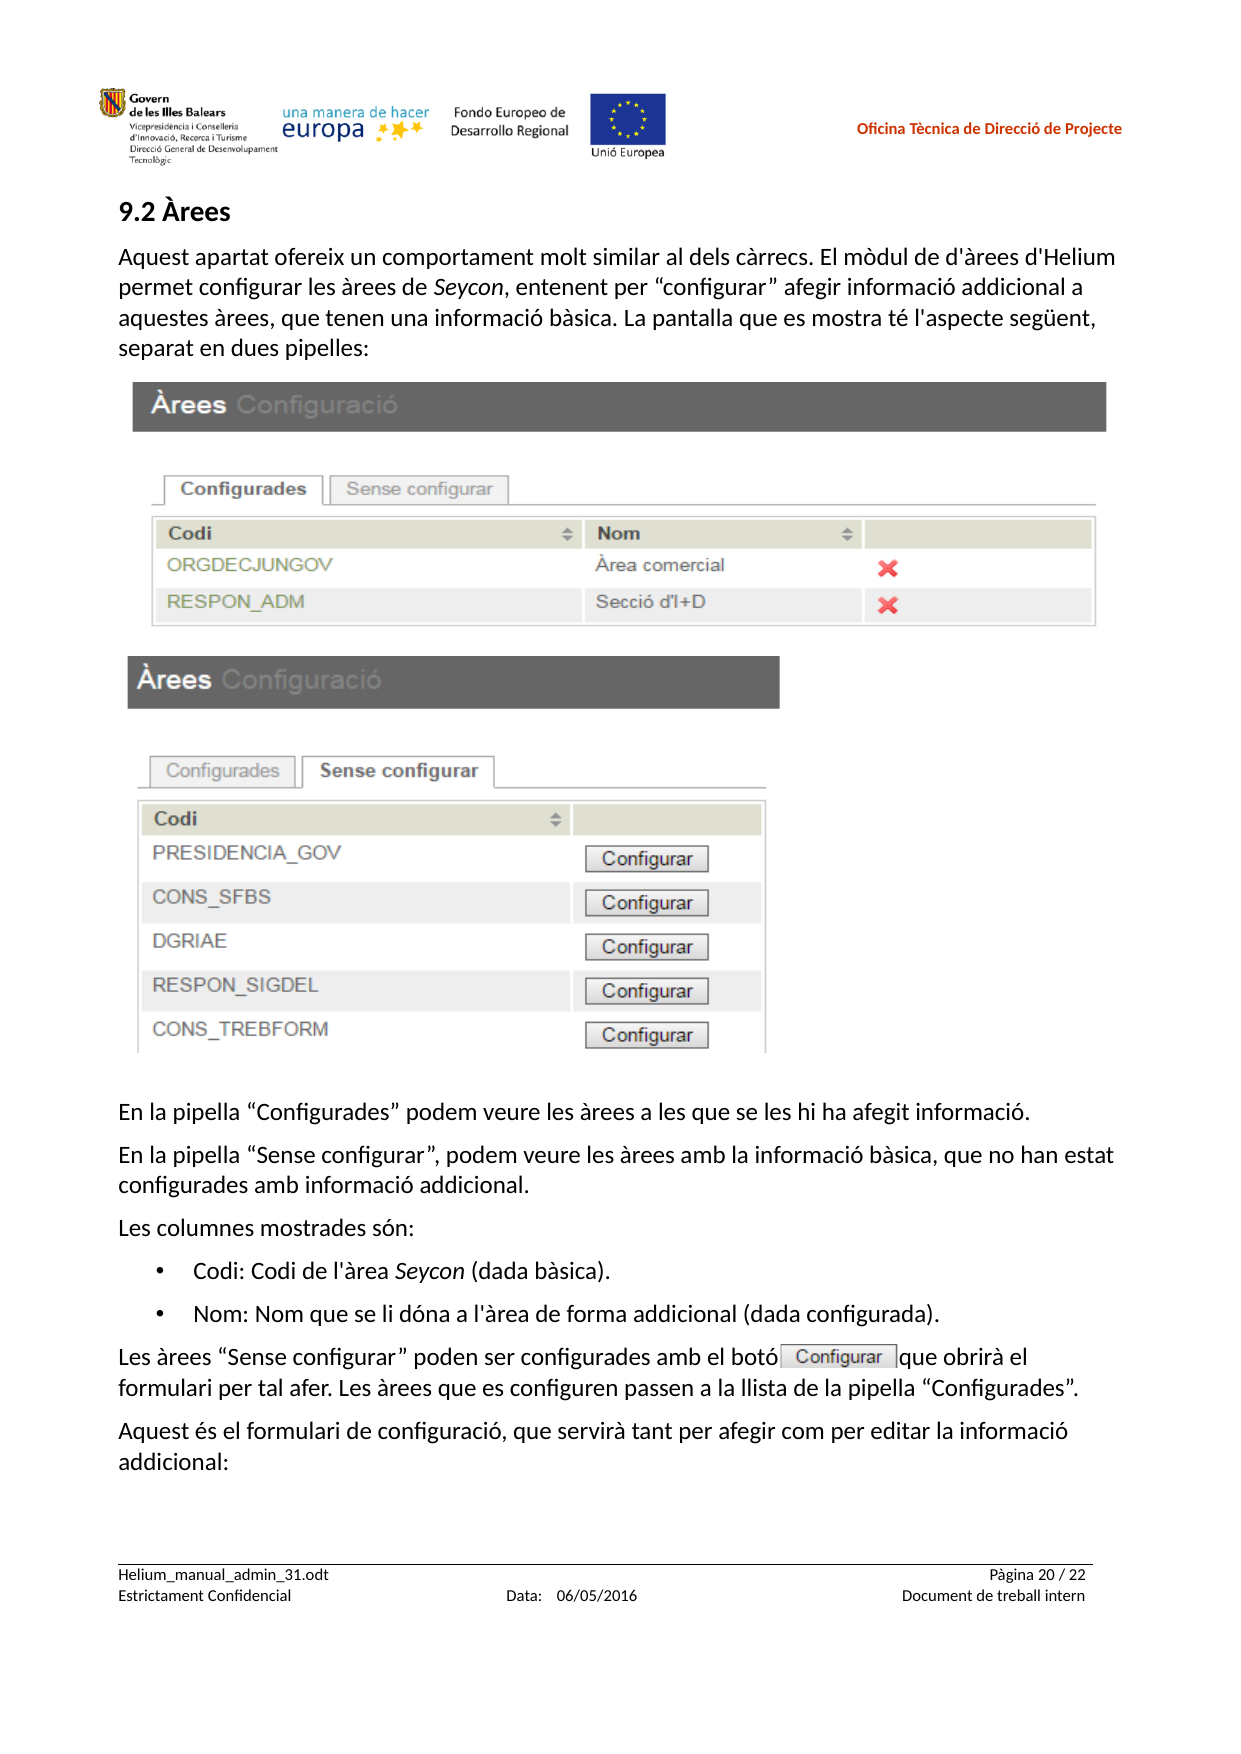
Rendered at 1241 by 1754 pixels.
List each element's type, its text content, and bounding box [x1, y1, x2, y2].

picture [99, 87, 668, 166]
text En la pipella “Sense configurar”, podem veure les àrees amb la informació bàsica, que no han estat configurades amb informació addicional. [118, 1139, 1122, 1200]
text En la pipella “Configurades” podem veure les àrees a les que se les hi ha afegit informació. [118, 1096, 1122, 1126]
text Les columnes mostrades són: [118, 1212, 1122, 1243]
list Nom: Nom que se li dóna a l'àrea de forma addicional (dada configurada). [156, 1298, 1122, 1329]
subtitle 9.2 Àrees [118, 193, 1122, 228]
text Les àrees “Sense configurar” poden ser configurades amb el botó que obrirà el formulari per tal afer. Les àrees que es configuren passen a la llista de la pipella “Configurades”. [118, 1342, 1122, 1403]
text Aquest és el formulari de configuració, que servirà tant per afegir com per editar la informació addicional: [118, 1415, 1122, 1476]
list Codi: Codi de l'àrea Seycon (dada bàsica). [156, 1256, 1122, 1286]
text Aquest apartat ofereix un comportament molt similar al dels càrrecs. El mòdul de d'àrees d'Helium permet configurar les àrees de Seycon, entenent per “configurar” afegir informació addicional a aquestes àrees, que tenen una informació bàsica. La pantalla que es mostra té l'aspecte següent, separat en dues pipelles: [118, 241, 1122, 363]
